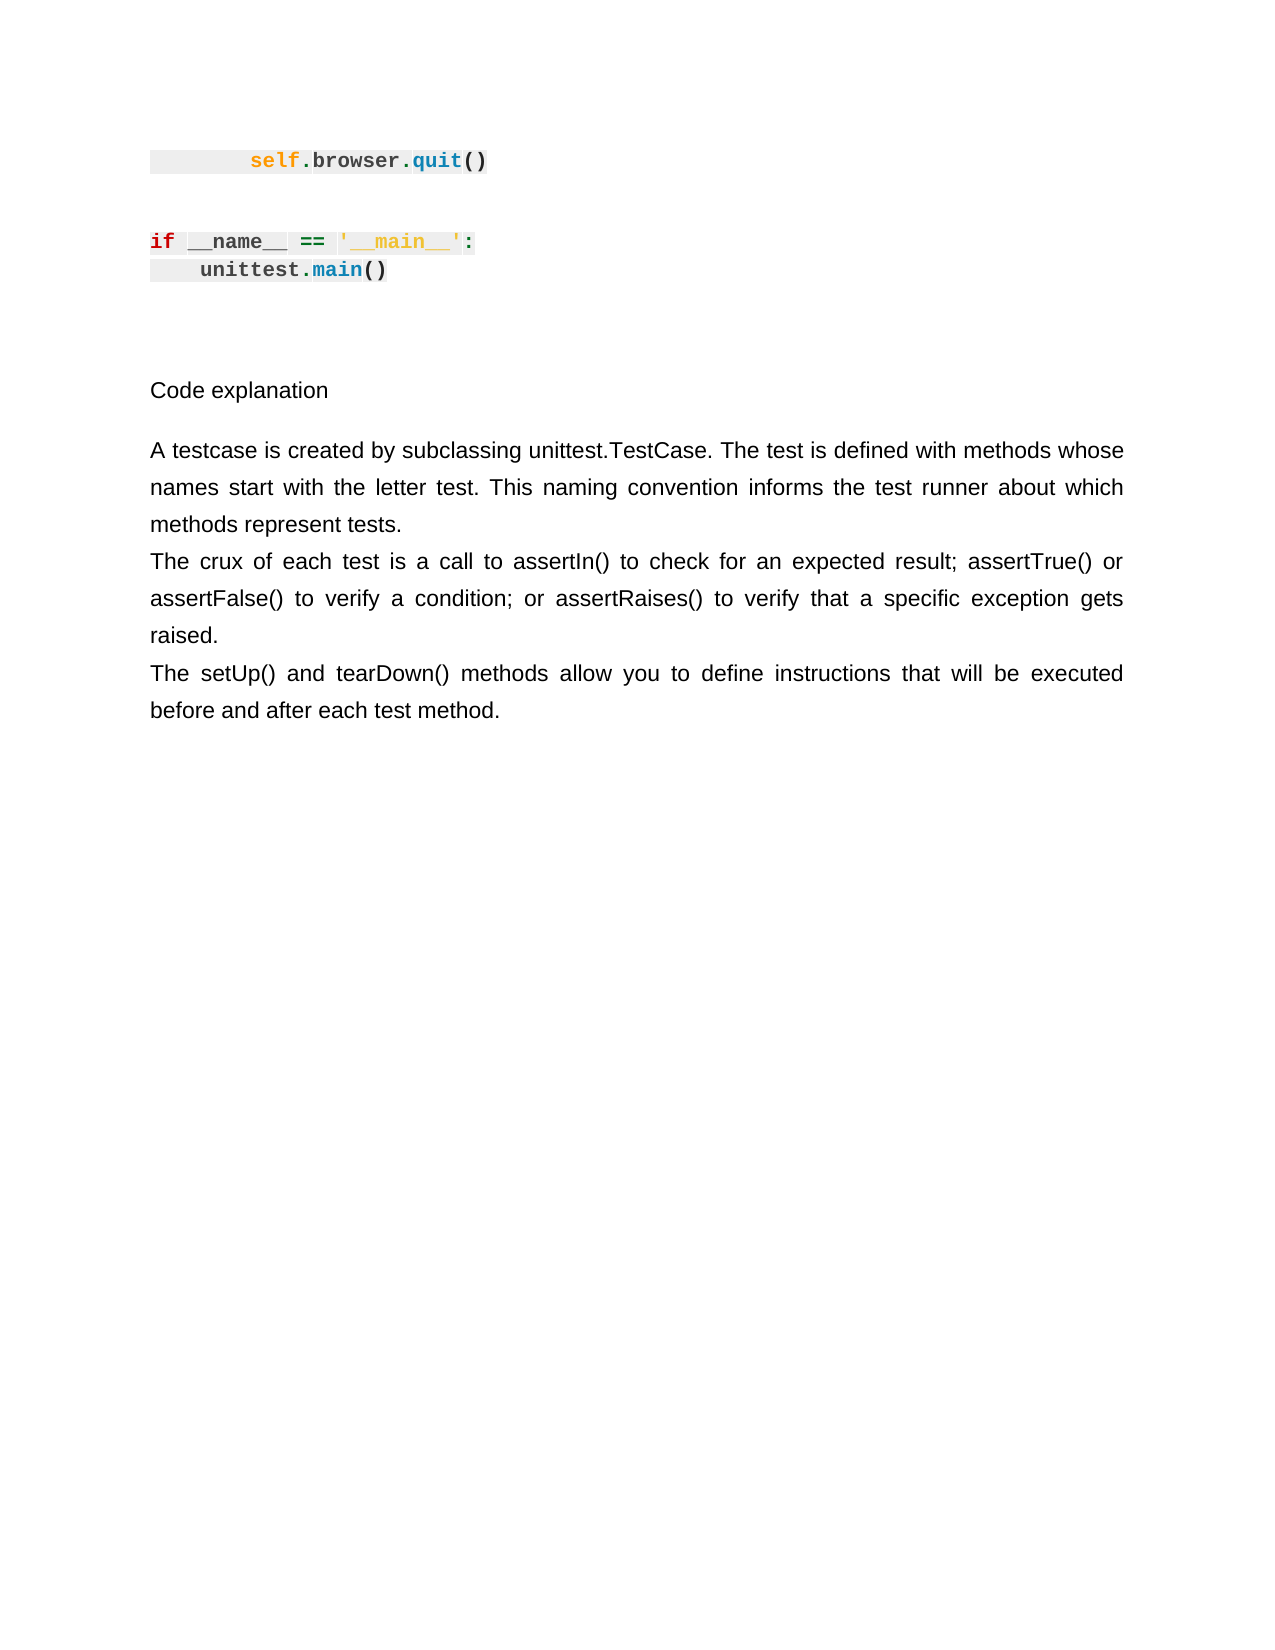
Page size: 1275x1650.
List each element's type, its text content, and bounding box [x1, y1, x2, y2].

text unittest.main() [150, 259, 1125, 282]
text A testcase is created by subclassing unittest.TestCase. The test is defined with methods whose names start with the letter test. This naming convention informs the test runner about which methods represent tests. [150, 437, 1125, 537]
text Code explanation [150, 377, 1125, 403]
text The setUp() and tearDown() methods allow you to define instructions that will be executed before and after each test method. [150, 659, 1125, 723]
text self.browser.quit() [150, 150, 1125, 174]
text The crux of each test is a call to assertIn() to check for an expected result; assertTrue() or assertFalse() to verify a condition; or assertRaises() to verify that a specific exception gets raised. [150, 548, 1125, 649]
text if __name__ == '__main__': [150, 232, 1125, 255]
